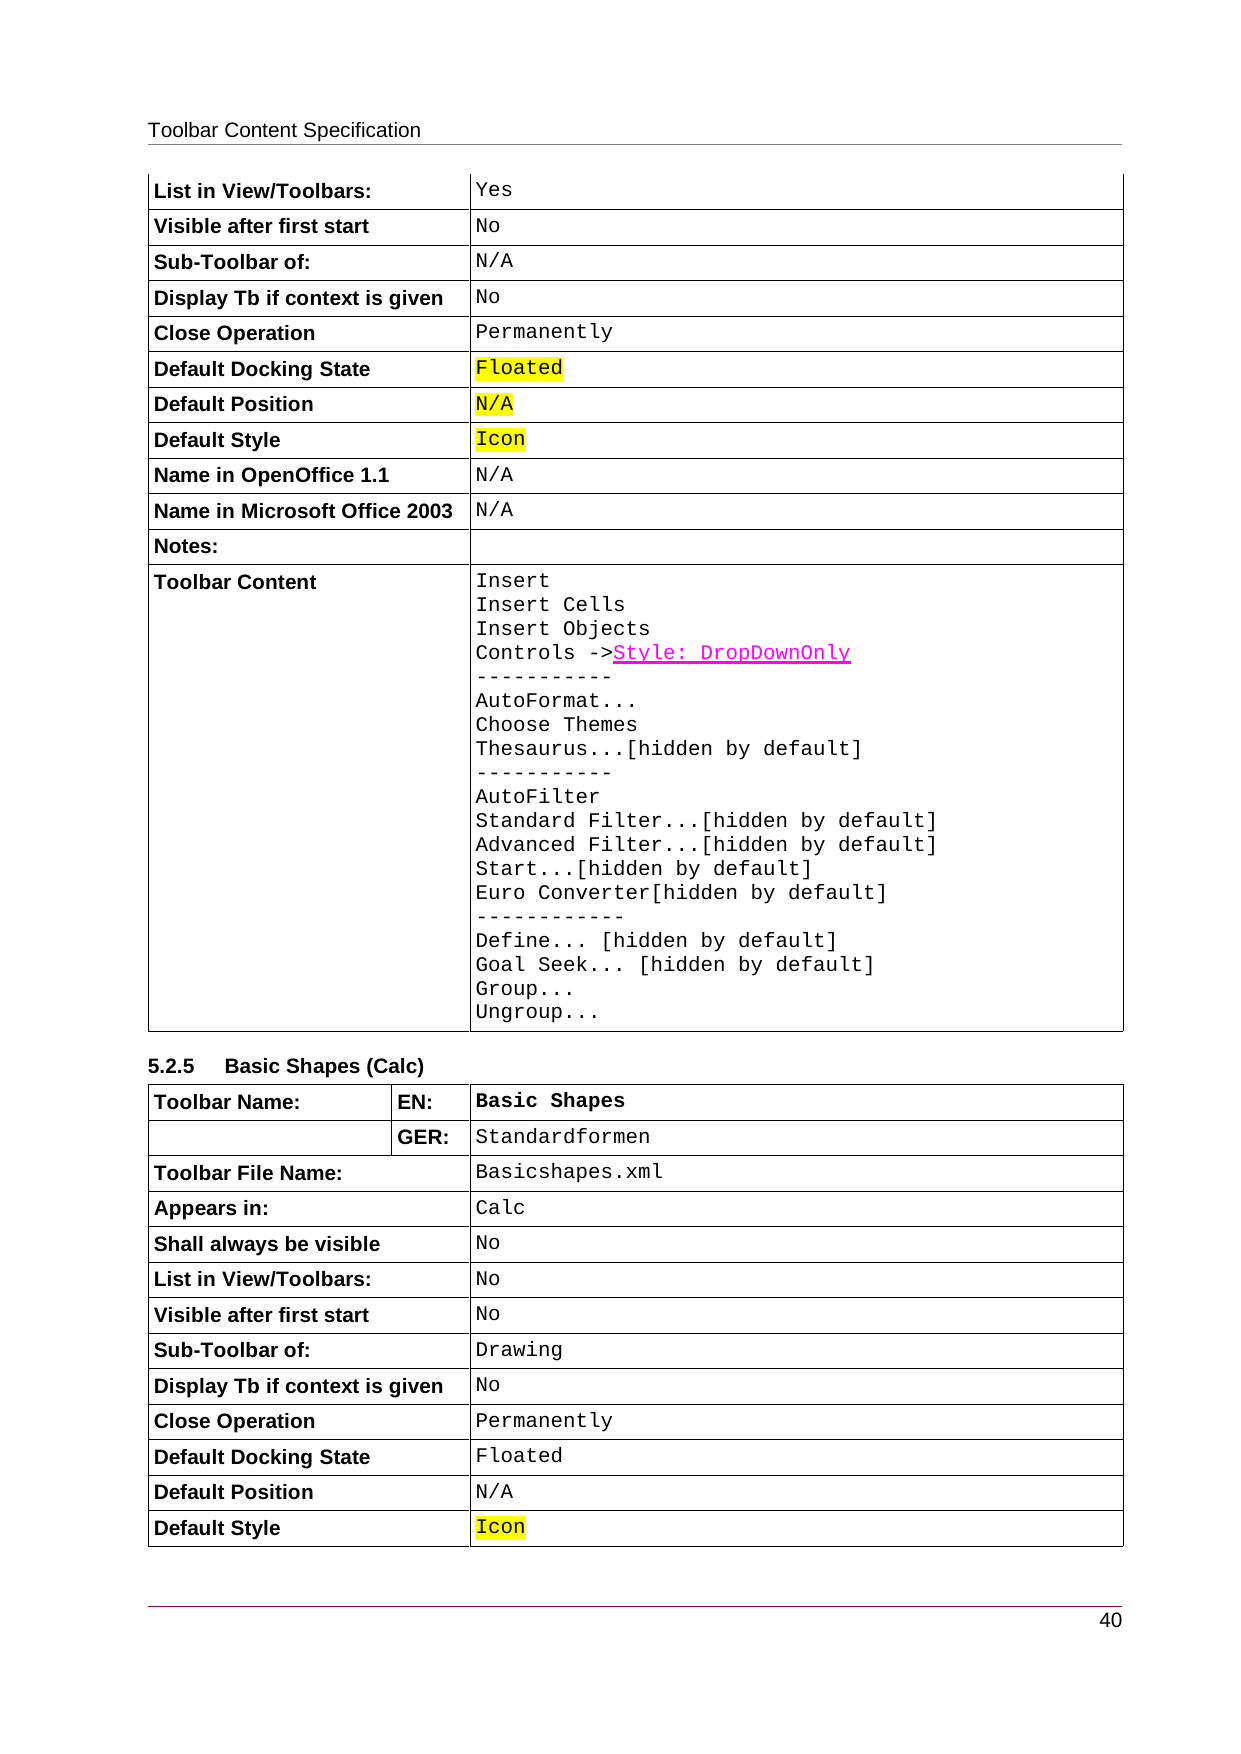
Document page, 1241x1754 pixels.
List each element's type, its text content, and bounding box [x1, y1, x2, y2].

table_cell GER: [392, 1121, 469, 1155]
table_cell Permanently [471, 317, 1123, 351]
table_cell Floated [471, 1440, 1123, 1475]
table_cell Floated [471, 352, 1123, 387]
table_cell Visible after first start [149, 210, 469, 245]
table_cell Close Operation [149, 317, 469, 351]
table_cell [471, 530, 1123, 564]
table_cell Display Tb if context is given [149, 281, 469, 316]
table_cell Close Operation [149, 1405, 469, 1439]
table_cell Display Tb if context is given [149, 1369, 469, 1404]
table_cell No [471, 1263, 1123, 1297]
table_cell Icon [471, 1511, 1123, 1546]
table_cell Sub-Toolbar of: [149, 1334, 469, 1368]
table_cell Icon [471, 423, 1123, 458]
table_cell N/A [471, 459, 1123, 493]
table_cell N/A [471, 1476, 1123, 1510]
table_header EN: [392, 1085, 469, 1120]
subtitle Basic Shapes (Calc) [148, 1055, 1122, 1078]
table_cell No [471, 1369, 1123, 1404]
table_cell N/A [471, 494, 1123, 529]
table_cell Default Style [149, 1511, 469, 1546]
table_cell Visible after first start [149, 1298, 469, 1333]
table_cell Default Style [149, 423, 469, 458]
table_cell Shall always be visible [149, 1227, 469, 1262]
table_cell N/A [471, 246, 1123, 280]
table_cell Default Docking State [149, 1440, 469, 1475]
table_cell Basicshapes.xml [471, 1156, 1123, 1191]
table_cell Toolbar File Name: [149, 1156, 469, 1191]
table_cell Default Position [149, 388, 469, 422]
table_cell No [471, 210, 1123, 245]
table_cell [149, 1121, 391, 1155]
table_cell No [471, 281, 1123, 316]
table_cell Notes: [149, 530, 469, 564]
table_cell Default Position [149, 1476, 469, 1510]
table_cell No [471, 1227, 1123, 1262]
table_cell List in View/Toolbars: [149, 174, 469, 209]
table_cell Permanently [471, 1405, 1123, 1439]
table_cell Calc [471, 1192, 1123, 1226]
table_cell Drawing [471, 1334, 1123, 1368]
table_cell Sub-Toolbar of: [149, 246, 469, 280]
table_cell Name in OpenOffice 1.1 [149, 459, 469, 493]
table_cell Yes [471, 174, 1123, 209]
table_cell No [471, 1298, 1123, 1333]
table_cell Insert Insert Cells Insert Objects Controls ->Style: DropDownOnly ----------- AutoFormat... Choose Themes Thesaurus...[hidden by default] ----------- AutoFilter Standard Filter...[hidden by default] Advanced Filter...[hidden by default] Start...[hidden by default] Euro Converter[hidden by default] ------------ Define... [hidden by default] Goal Seek... [hidden by default] Group... Ungroup... [471, 565, 1123, 1031]
table_cell Appears in: [149, 1192, 469, 1226]
table_cell Default Docking State [149, 352, 469, 387]
table_header Basic Shapes [471, 1085, 1123, 1120]
table_cell Standardformen [471, 1121, 1123, 1155]
table_cell List in View/Toolbars: [149, 1263, 469, 1297]
table_cell Name in Microsoft Office 2003 [149, 494, 469, 529]
table_header Toolbar Name: [149, 1085, 391, 1120]
table_cell Toolbar Content [149, 565, 469, 1031]
table_cell N/A [471, 388, 1123, 422]
